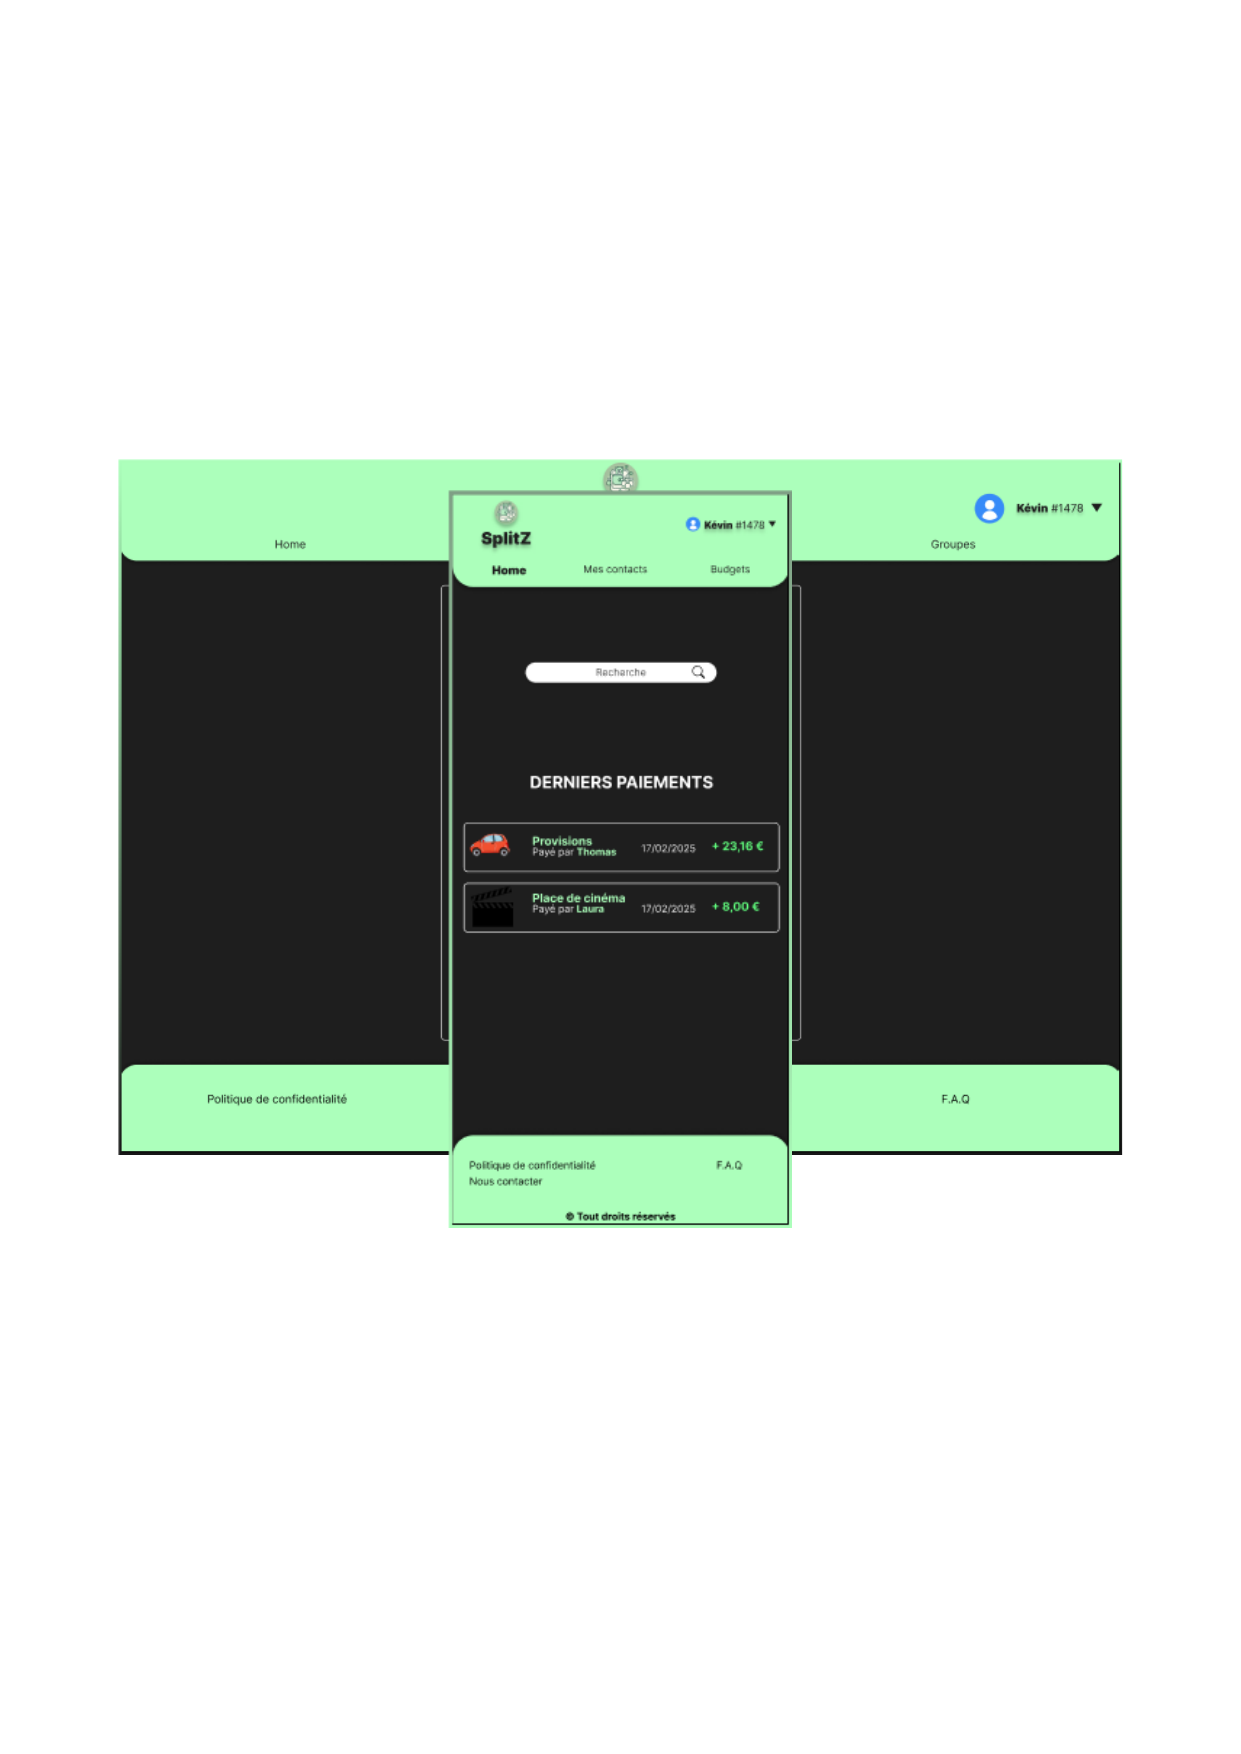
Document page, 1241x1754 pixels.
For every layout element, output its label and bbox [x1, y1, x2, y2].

picture [118, 459, 1123, 1228]
